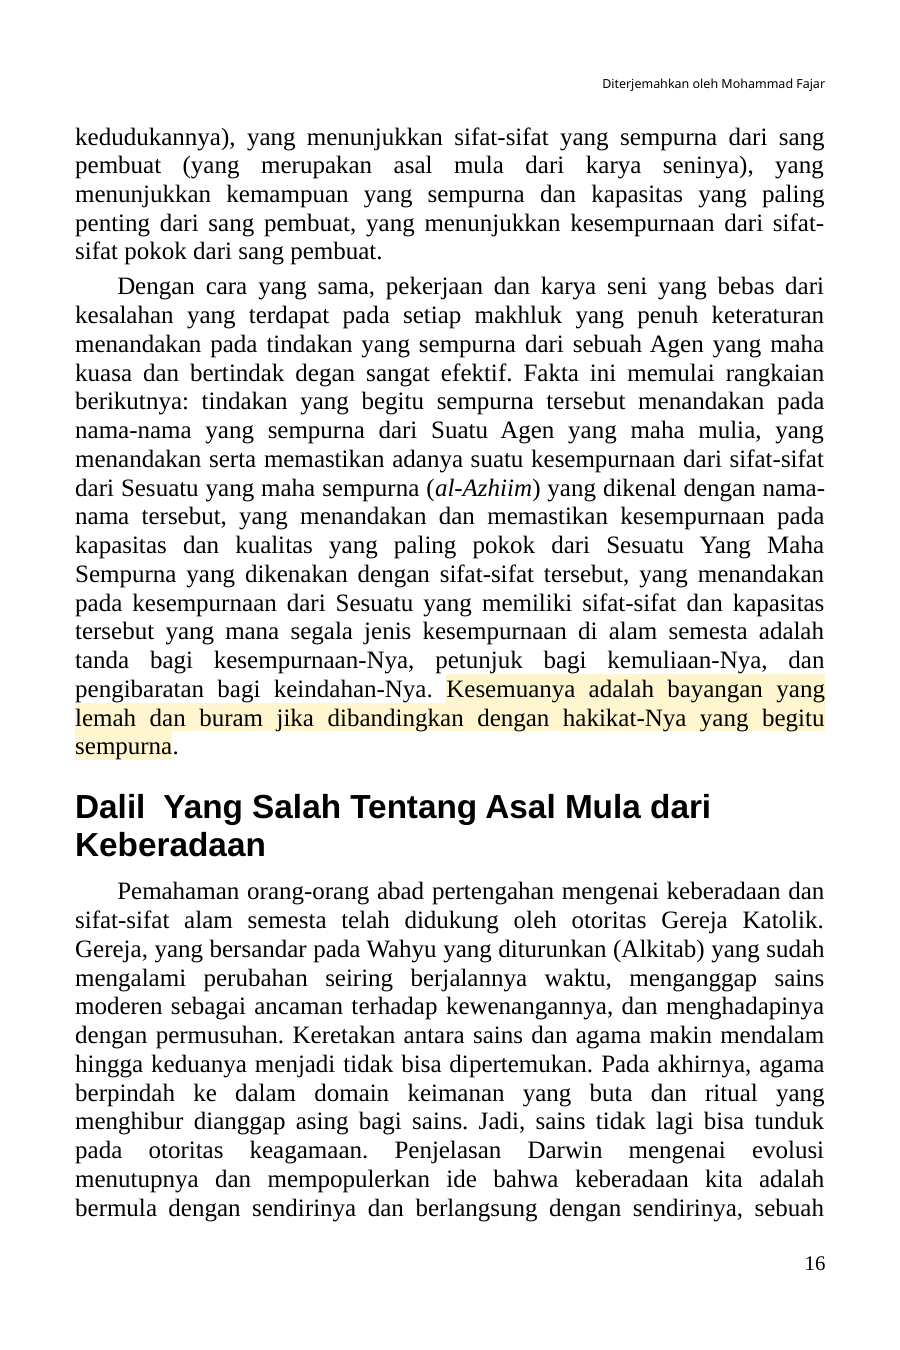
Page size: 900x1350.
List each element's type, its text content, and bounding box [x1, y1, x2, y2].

list kedudukannya), yang menunjukkan sifat-sifat yang sempurna dari sang pembuat (yang merupakan asal mula dari karya seninya), yang menunjukkan kemampuan yang sempurna dan kapasitas yang paling penting dari sang pembuat, yang menunjukkan kesempurnaan dari sifat-sifat pokok dari sang pembuat. [75, 122, 825, 265]
text Dengan cara yang sama, pekerjaan dan karya seni yang bebas dari kesalahan yang terdapat pada setiap makhluk yang penuh keteraturan menandakan pada tindakan yang sempurna dari sebuah Agen yang maha kuasa dan bertindak degan sangat efektif. Fakta ini memulai rangkaian berikutnya: tindakan yang begitu sempurna tersebut menandakan pada nama-nama yang sempurna dari Suatu Agen yang maha mulia, yang menandakan serta memastikan adanya suatu kesempurnaan dari sifat-sifat dari Sesuatu yang maha sempurna (al-Azhiim) yang dikenal dengan nama-nama tersebut, yang menandakan dan memastikan kesempurnaan pada kapasitas dan kualitas yang paling pokok dari Sesuatu Yang Maha Sempurna yang dikenakan dengan sifat-sifat tersebut, yang menandakan pada kesempurnaan dari Sesuatu yang memiliki sifat-sifat dan kapasitas tersebut yang mana segala jenis kesempurnaan di alam semesta adalah tanda bagi kesempurnaan-Nya, petunjuk bagi kemuliaan-Nya, dan pengibaratan bagi keindahan-Nya. Kesemuanya adalah bayangan yang lemah dan buram jika dibandingkan dengan hakikat-Nya yang begitu sempurna. [75, 271, 825, 760]
text Pemahaman orang-orang abad pertengahan mengenai keberadaan dan sifat-sifat alam semesta telah didukung oleh otoritas Gereja Katolik. Gereja, yang bersandar pada Wahyu yang diturunkan (Alkitab) yang sudah mengalami perubahan seiring berjalannya waktu, menganggap sains moderen sebagai ancaman terhadap kewenangannya, dan menghadapinya dengan permusuhan. Keretakan antara sains dan agama makin mendalam hingga keduanya menjadi tidak bisa dipertemukan. Pada akhirnya, agama berpindah ke dalam domain keimanan yang buta dan ritual yang menghibur dianggap asing bagi sains. Jadi, sains tidak lagi bisa tunduk pada otoritas keagamaan. Penjelasan Darwin mengenai evolusi menutupnya dan mempopulerkan ide bahwa keberadaan kita adalah bermula dengan sendirinya dan berlangsung dengan sendirinya, sebuah [75, 876, 825, 1221]
subtitle Dalil Yang Salah Tentang Asal Mula dari Keberadaan [75, 787, 825, 864]
